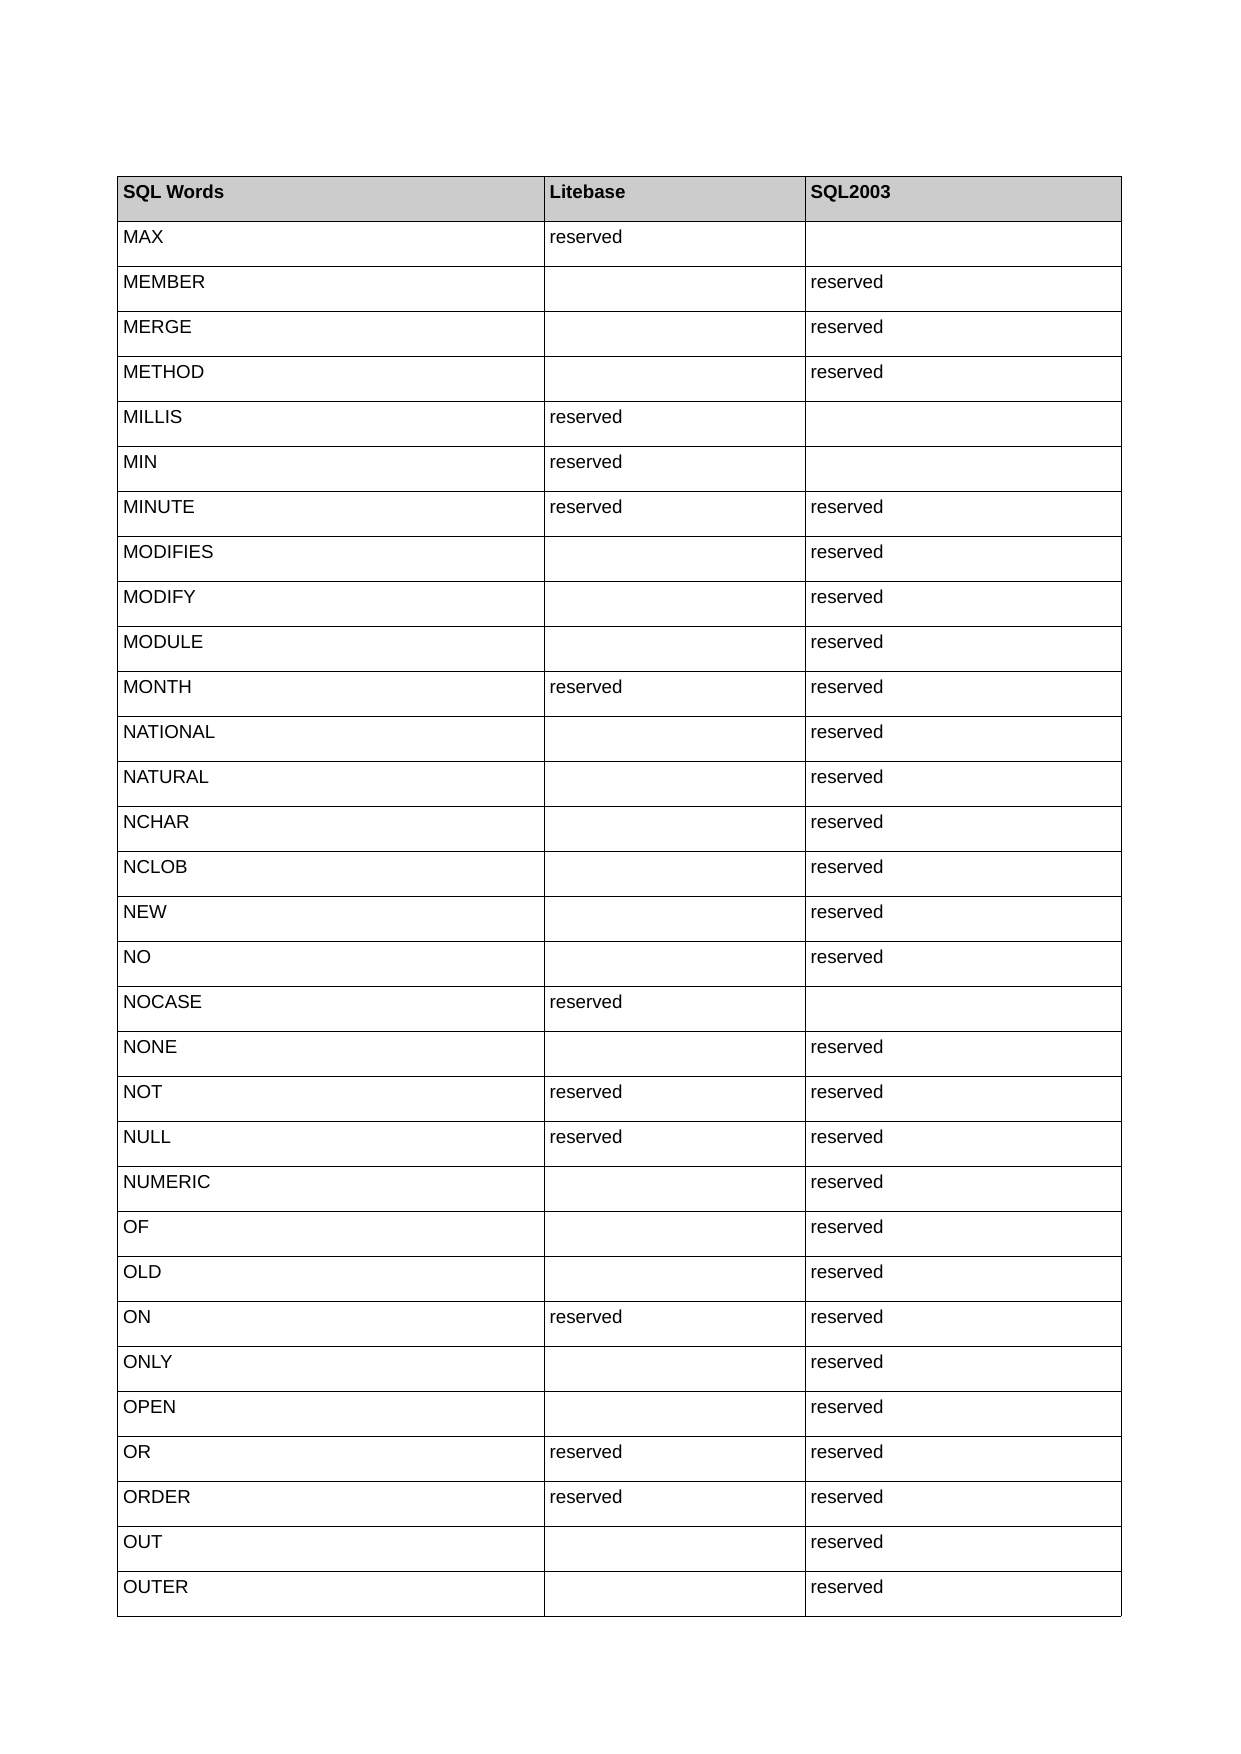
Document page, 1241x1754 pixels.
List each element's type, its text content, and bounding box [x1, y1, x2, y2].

table_cell OF [118, 1212, 544, 1256]
table_cell OLD [118, 1257, 544, 1301]
table_cell [806, 987, 1121, 1031]
table_cell reserved [806, 1257, 1121, 1301]
table_cell reserved [806, 942, 1121, 986]
table_cell MODULE [118, 627, 544, 671]
table_cell OUT [118, 1527, 544, 1571]
table_cell NATURAL [118, 762, 544, 806]
table_cell [545, 897, 805, 941]
table_cell MODIFIES [118, 537, 544, 581]
table_cell reserved [545, 1482, 805, 1526]
table_cell reserved [806, 1347, 1121, 1391]
table_cell NCHAR [118, 807, 544, 851]
table_cell [545, 1212, 805, 1256]
table_cell [545, 942, 805, 986]
table_header SQL Words [118, 177, 544, 221]
table_cell [545, 852, 805, 896]
table_cell reserved [545, 222, 805, 266]
table_cell reserved [806, 807, 1121, 851]
table_cell [545, 1572, 805, 1616]
table_cell reserved [806, 1527, 1121, 1571]
table_cell NCLOB [118, 852, 544, 896]
table_cell NOT [118, 1077, 544, 1121]
table_cell reserved [806, 672, 1121, 716]
table_cell NUMERIC [118, 1167, 544, 1211]
table_cell [545, 717, 805, 761]
table_cell reserved [545, 1077, 805, 1121]
table_cell [545, 537, 805, 581]
table_cell [806, 447, 1121, 491]
table_cell reserved [806, 852, 1121, 896]
table_cell NATIONAL [118, 717, 544, 761]
table_cell [806, 402, 1121, 446]
table_cell OPEN [118, 1392, 544, 1436]
table_cell reserved [806, 1212, 1121, 1256]
table_cell reserved [545, 1122, 805, 1166]
table_cell reserved [806, 762, 1121, 806]
table_cell [545, 357, 805, 401]
table_cell reserved [545, 447, 805, 491]
table_cell [545, 762, 805, 806]
table_cell reserved [806, 1077, 1121, 1121]
table_cell NONE [118, 1032, 544, 1076]
table_cell METHOD [118, 357, 544, 401]
table_cell [545, 312, 805, 356]
table_cell [545, 1167, 805, 1211]
table_cell reserved [806, 267, 1121, 311]
table_cell ON [118, 1302, 544, 1346]
table_cell reserved [806, 312, 1121, 356]
table_cell reserved [806, 717, 1121, 761]
table_cell MILLIS [118, 402, 544, 446]
table_cell [545, 627, 805, 671]
table_cell MINUTE [118, 492, 544, 536]
table_cell reserved [545, 987, 805, 1031]
table_cell reserved [806, 1122, 1121, 1166]
table_cell MERGE [118, 312, 544, 356]
table_cell MEMBER [118, 267, 544, 311]
table_cell NOCASE [118, 987, 544, 1031]
table_cell [545, 1032, 805, 1076]
table_cell reserved [545, 672, 805, 716]
table_cell [545, 807, 805, 851]
table_cell OUTER [118, 1572, 544, 1616]
table_cell ORDER [118, 1482, 544, 1526]
table_cell reserved [806, 537, 1121, 581]
table_cell MAX [118, 222, 544, 266]
table_cell reserved [806, 627, 1121, 671]
table_cell reserved [806, 1167, 1121, 1211]
table_cell [806, 222, 1121, 266]
table_cell reserved [545, 1302, 805, 1346]
table_cell reserved [806, 1572, 1121, 1616]
table_cell [545, 1392, 805, 1436]
table_cell [545, 582, 805, 626]
table_cell MODIFY [118, 582, 544, 626]
table_cell reserved [545, 492, 805, 536]
table_cell reserved [806, 1302, 1121, 1346]
table_cell [545, 1347, 805, 1391]
table_cell reserved [545, 1437, 805, 1481]
table_cell [545, 267, 805, 311]
table_cell reserved [806, 492, 1121, 536]
table_cell [545, 1527, 805, 1571]
table_cell [545, 1257, 805, 1301]
table_cell NO [118, 942, 544, 986]
table_cell OR [118, 1437, 544, 1481]
table_cell reserved [806, 1392, 1121, 1436]
table_header Litebase [545, 177, 805, 221]
table_cell reserved [806, 1482, 1121, 1526]
table_cell NEW [118, 897, 544, 941]
table_cell MONTH [118, 672, 544, 716]
table_cell NULL [118, 1122, 544, 1166]
table_cell reserved [806, 357, 1121, 401]
table_cell reserved [806, 582, 1121, 626]
table_cell reserved [806, 897, 1121, 941]
table_cell reserved [806, 1032, 1121, 1076]
table_header SQL2003 [806, 177, 1121, 221]
table_cell reserved [806, 1437, 1121, 1481]
table_cell ONLY [118, 1347, 544, 1391]
table_cell MIN [118, 447, 544, 491]
table_cell reserved [545, 402, 805, 446]
